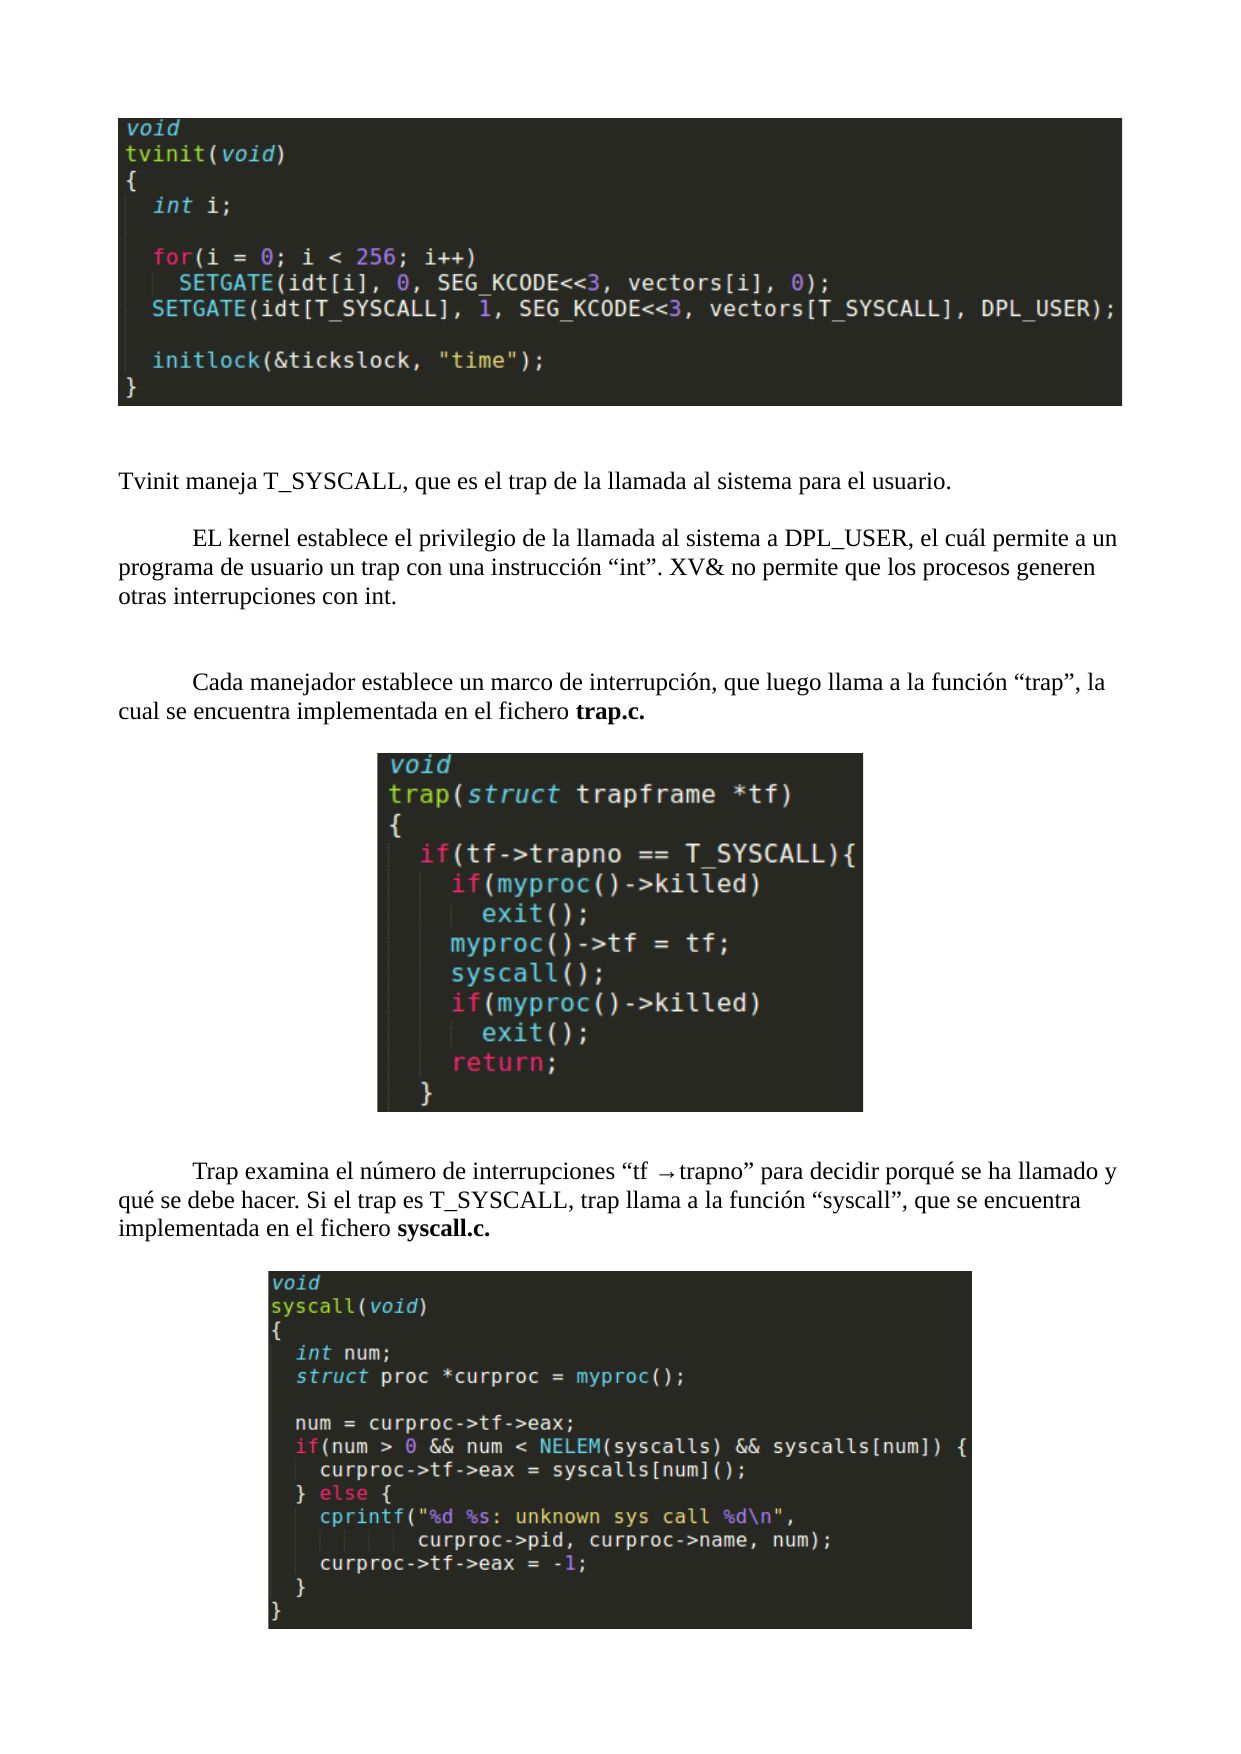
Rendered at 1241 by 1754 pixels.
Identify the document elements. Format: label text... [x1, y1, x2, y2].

text Trap examina el número de interrupciones “tf →trapno” para decidir porqué se ha llamado y qué se debe hacer. Si el trap es T_SYSCALL, trap llama a la función “syscall”, que se encuentra implementada en el fichero syscall.c. [118, 1156, 1122, 1242]
picture [118, 118, 1123, 406]
text Cada manejador establece un marco de interrupción, que luego llama a la función “trap”, la cual se encuentra implementada en el fichero trap.c. [118, 667, 1122, 725]
picture [377, 753, 864, 1112]
text Tvinit maneja T_SYSCALL, que es el trap de la llamada al sistema para el usuario. [118, 466, 1122, 495]
picture [268, 1271, 972, 1629]
text EL kernel establece el privilegio de la llamada al sistema a DPL_USER, el cuál permite a un programa de usuario un trap con una instrucción “int”. XV& no permite que los procesos generen otras interrupciones con int. [118, 523, 1122, 610]
